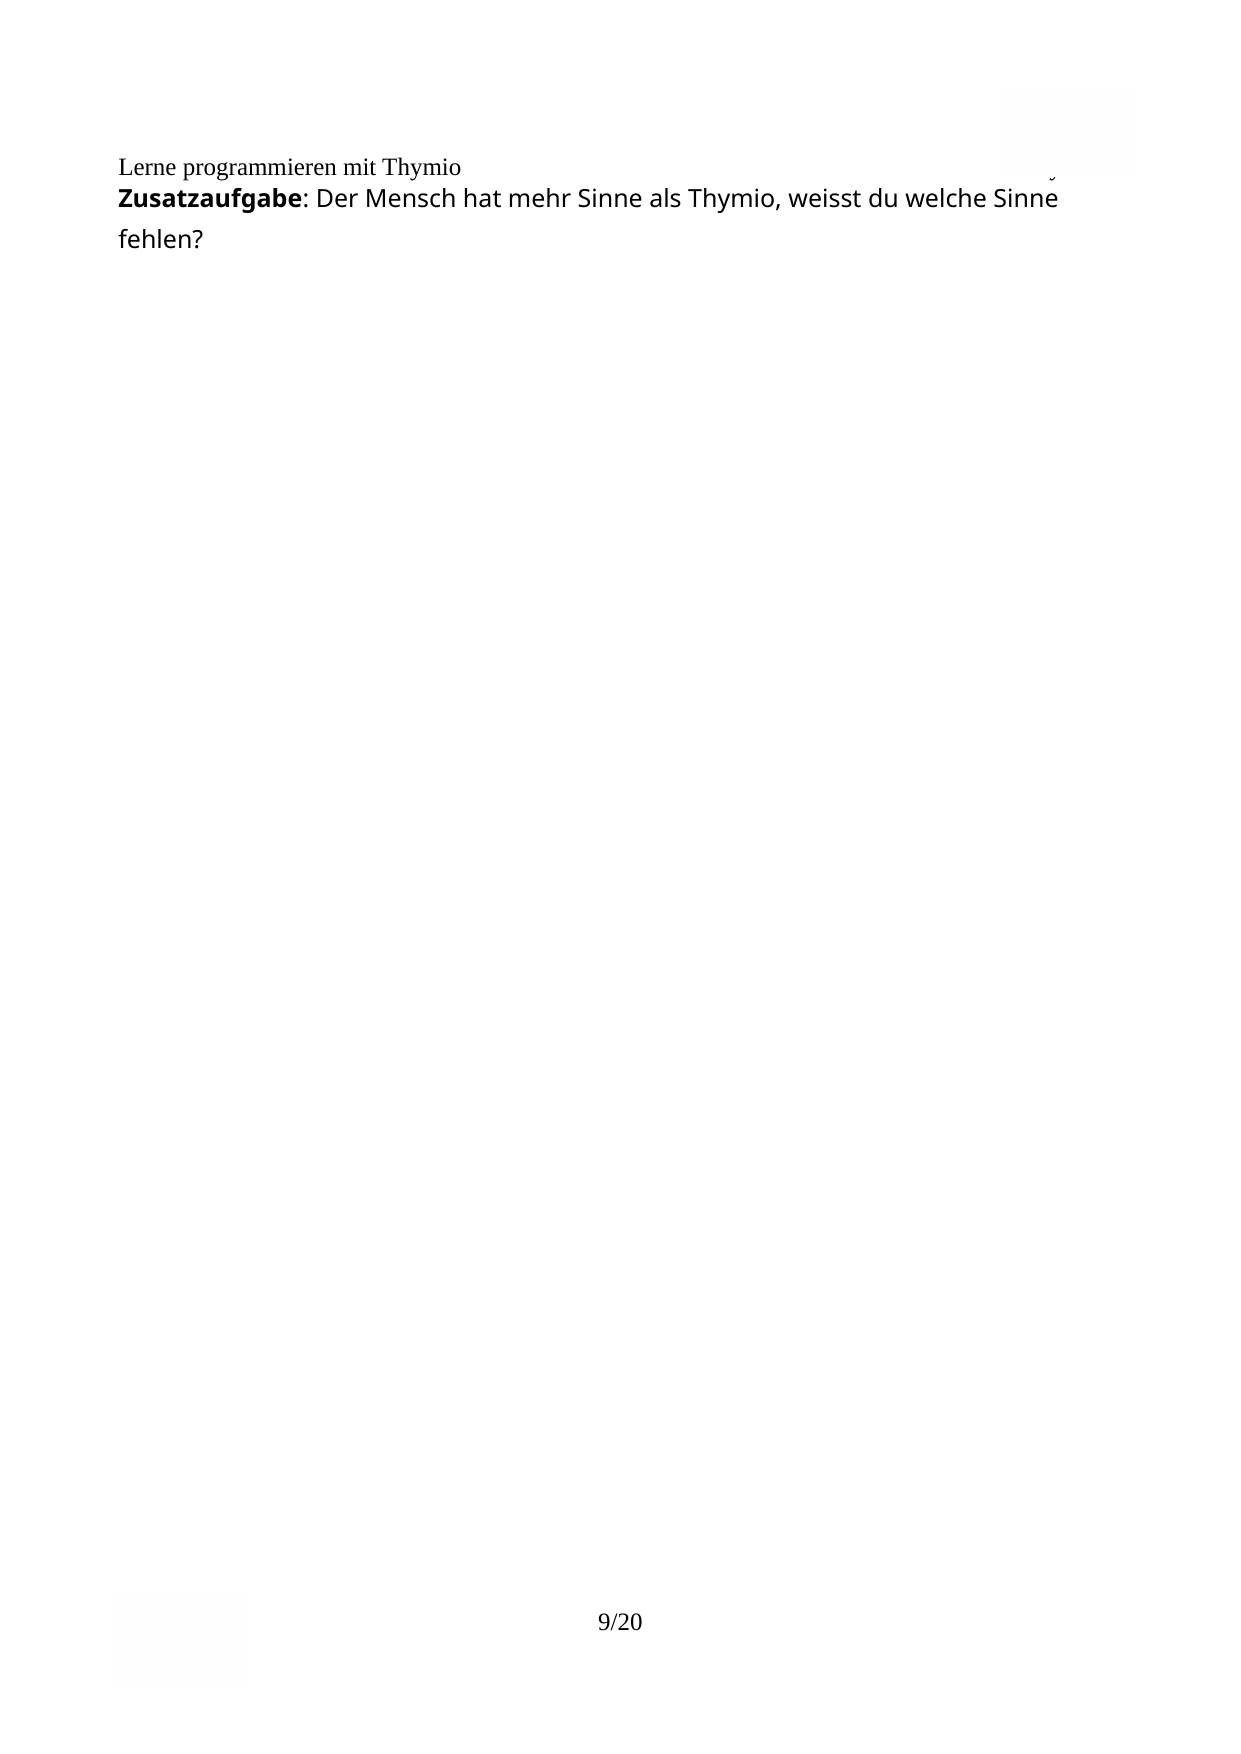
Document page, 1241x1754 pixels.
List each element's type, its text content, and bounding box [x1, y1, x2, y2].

picture [999, 91, 1136, 177]
picture [112, 1596, 249, 1682]
text Zusatzaufgabe: Der Mensch hat mehr Sinne als Thymio, weisst du welche Sinne fehlen? [118, 181, 1122, 256]
